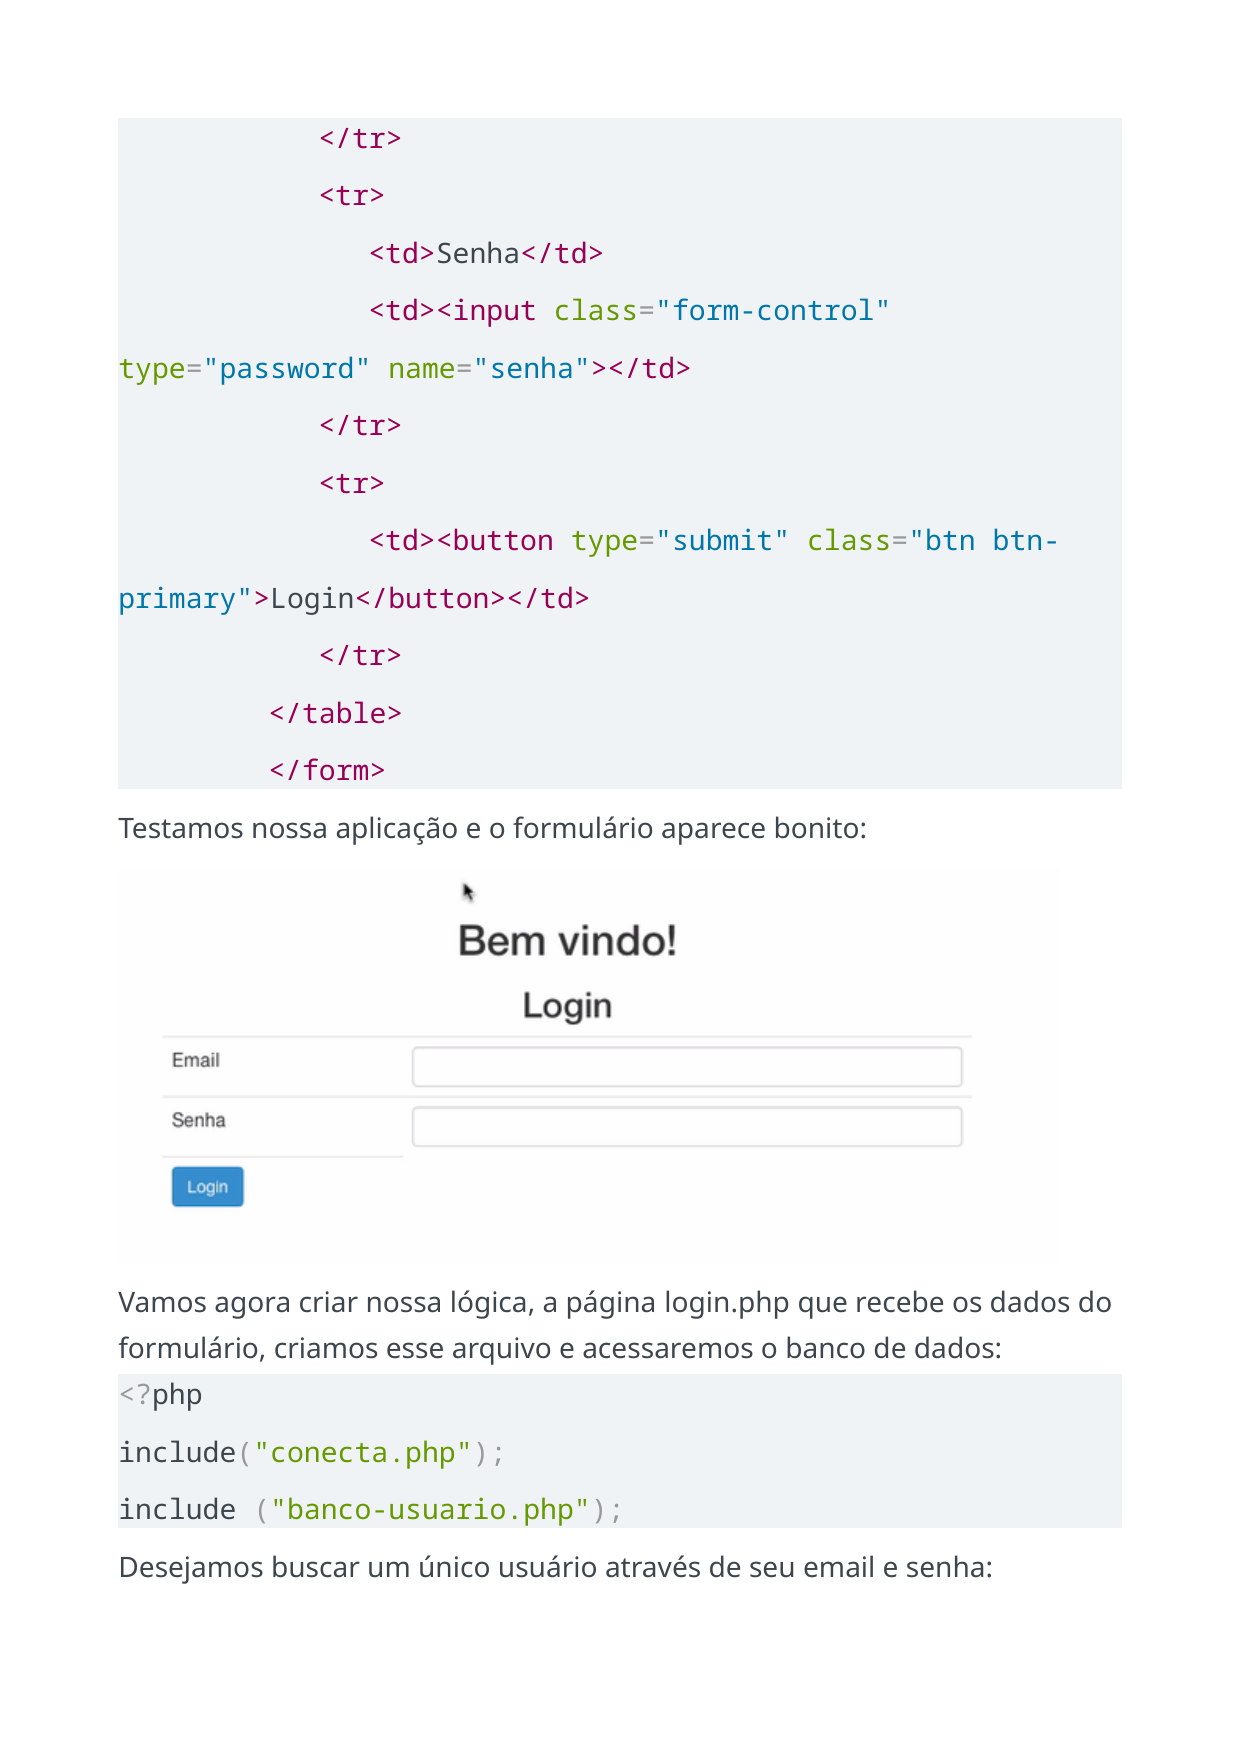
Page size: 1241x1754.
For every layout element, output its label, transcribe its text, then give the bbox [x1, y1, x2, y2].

text </tr> [118, 636, 1122, 674]
text <tr> [118, 176, 1122, 214]
text <td><input class="form-control" type="password" name="senha"></td> [118, 291, 1122, 386]
text <td>Senha</td> [118, 233, 1122, 271]
text <tr> [118, 463, 1122, 501]
text Vamos agora criar nossa lógica, a página login.php que recebe os dados do formulário, criamos esse arquivo e acessaremos o banco de dados: [118, 1283, 1122, 1367]
text <td><button type="submit" class="btn btn-primary">Login</button></td> [118, 521, 1122, 616]
text <?php [118, 1374, 1122, 1413]
text </tr> [118, 118, 1122, 156]
text include("conecta.php"); [118, 1432, 1122, 1470]
text </tr> [118, 406, 1122, 444]
text include ("banco-usuario.php"); [118, 1489, 1122, 1528]
text </form> [118, 751, 1122, 789]
picture [118, 868, 1061, 1263]
text Testamos nossa aplicação e o formulário aparece bonito: [118, 808, 1122, 846]
text </table> [118, 693, 1122, 731]
text Desejamos buscar um único usuário através de seu email e senha: [118, 1547, 1122, 1585]
